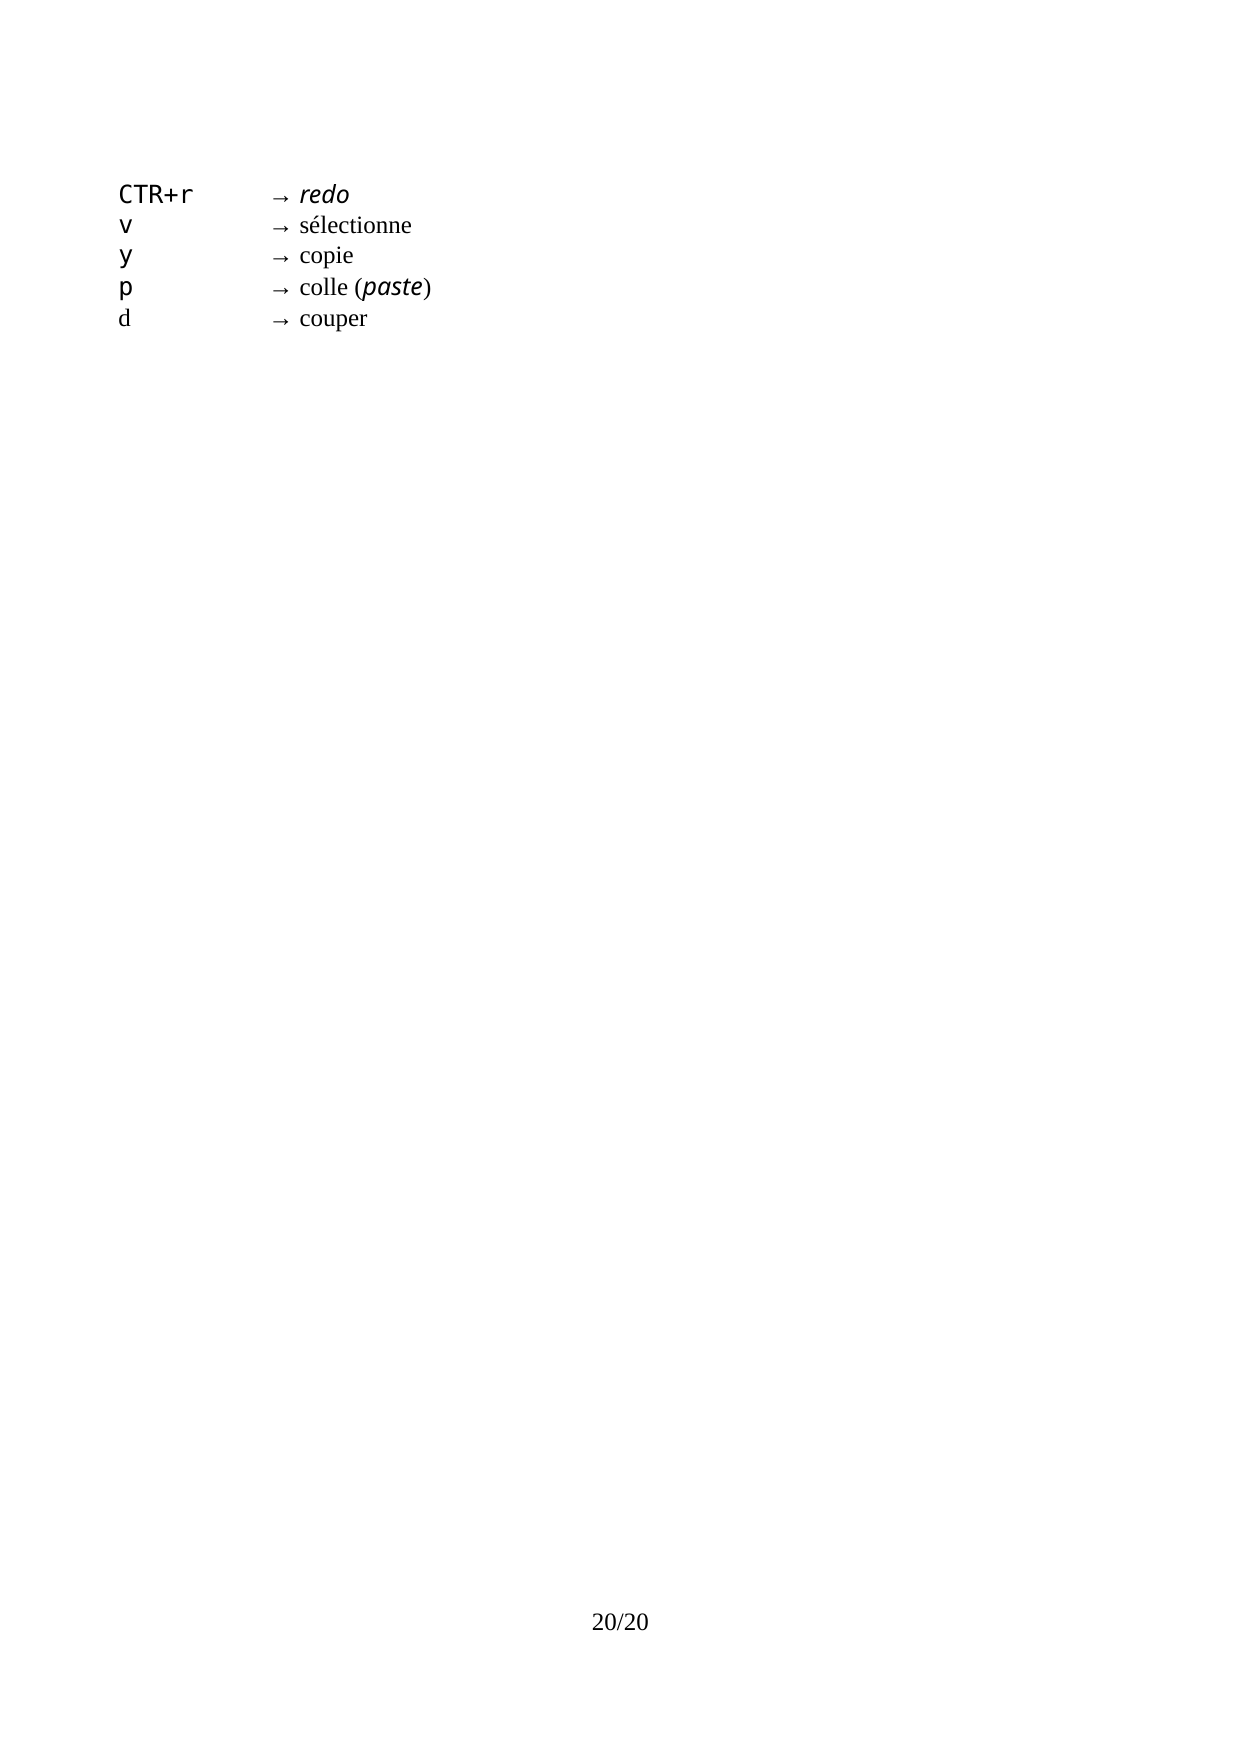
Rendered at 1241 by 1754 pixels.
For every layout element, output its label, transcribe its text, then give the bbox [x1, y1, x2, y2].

text v → sélectionne [118, 210, 1122, 240]
text y → copie [118, 240, 1122, 269]
text CTR+r → redo [118, 176, 1122, 210]
text p → colle (paste) d → couper [118, 269, 1122, 332]
